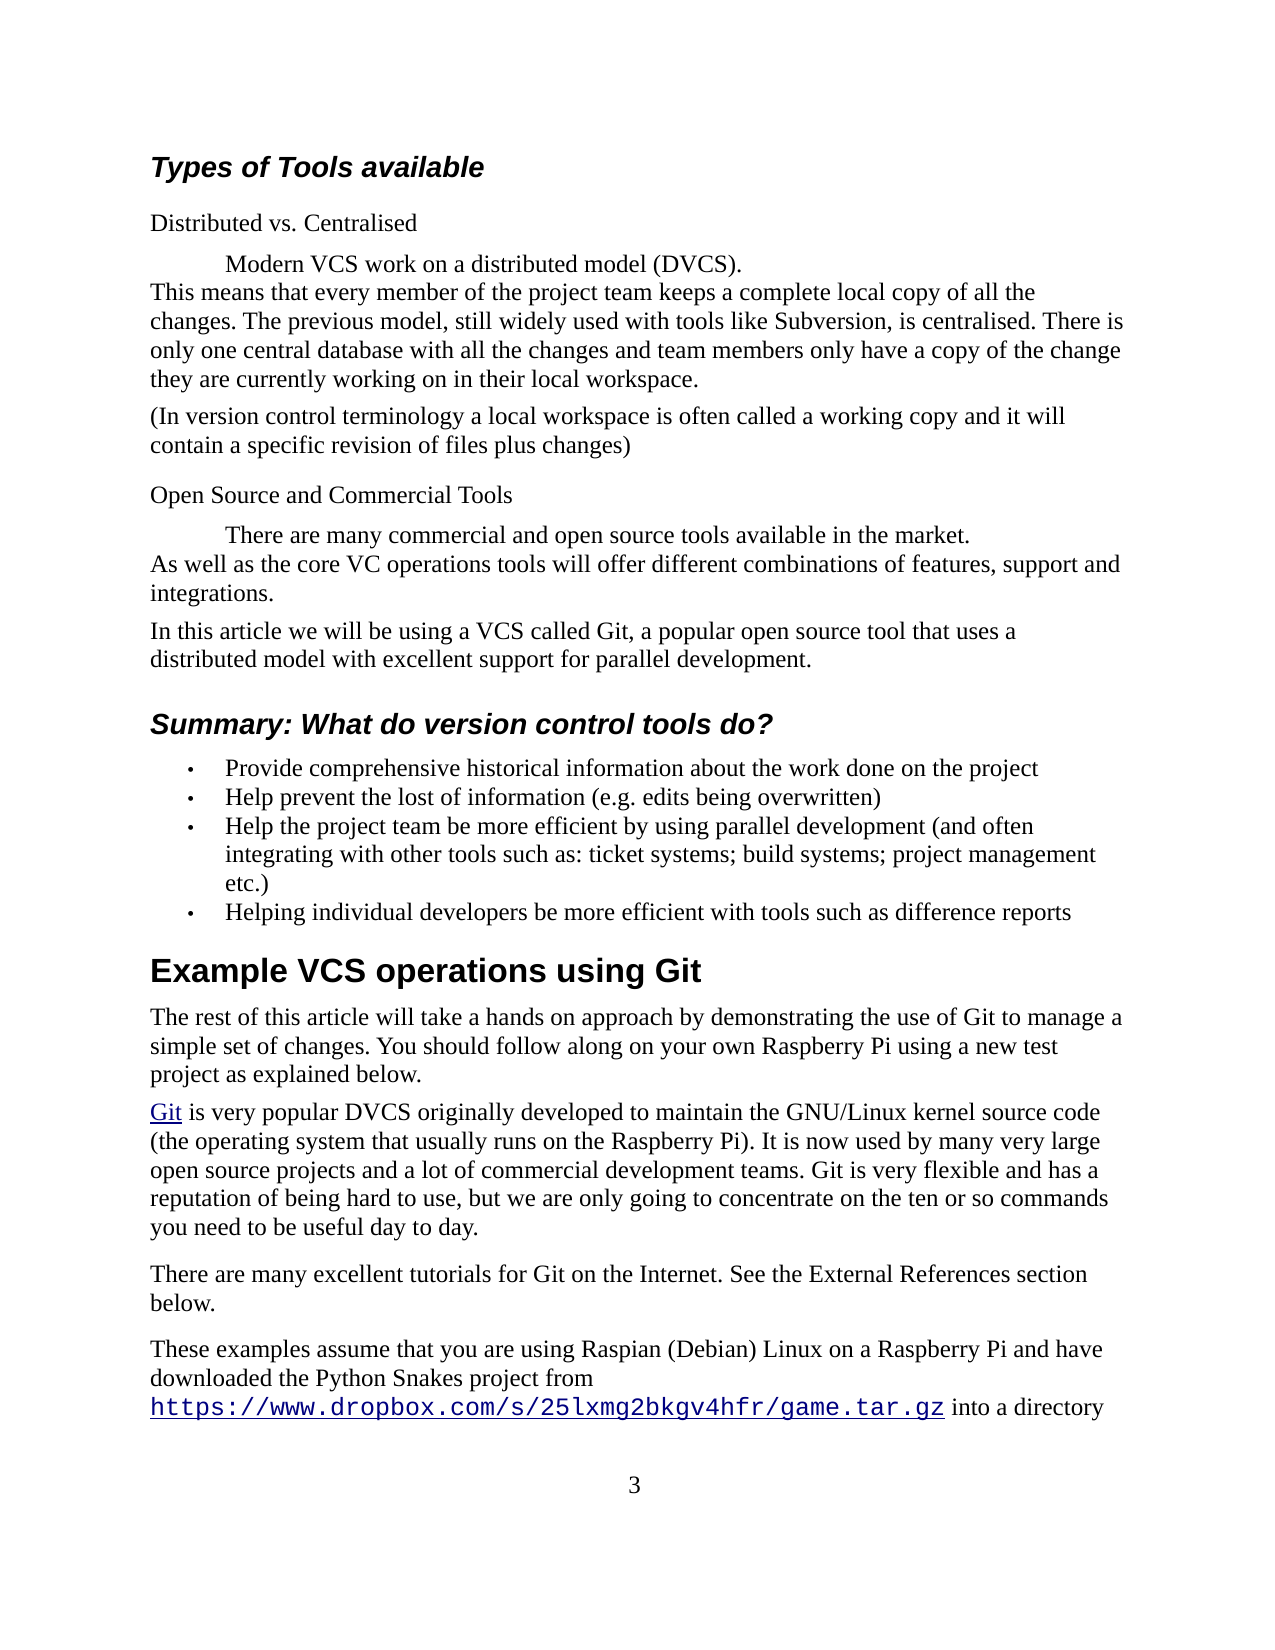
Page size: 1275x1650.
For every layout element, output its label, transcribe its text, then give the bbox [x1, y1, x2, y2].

text In this article we will be using a VCS called Git, a popular open source tool that uses a distributed model with excellent support for parallel development. [150, 616, 1125, 673]
subtitle Summary: What do version control tools do? [150, 707, 1125, 741]
text These examples assume that you are using Raspian (Debian) Linux on a Raspberry Pi and have downloaded the Python Snakes project from https://www.dropbox.com/s/25lxmg2bkgv4hfr/game.tar.gz into a directory [150, 1334, 1125, 1423]
subtitle Types of Tools available [150, 150, 1125, 183]
text There are many commercial and open source tools available in the market. [225, 521, 1125, 549]
text The rest of this article will take a hands on approach by demonstrating the use of Git to manage a simple set of changes. You should follow along on your own Raspberry Pi using a new test project as explained below. [150, 1002, 1125, 1088]
text This means that every member of the project team keeps a complete local copy of all the changes. The previous model, still widely used with tools like Subversion, is centralised. There is only one central database with all the changes and team members only have a copy of the change they are currently working on in their local workspace. [150, 277, 1125, 392]
list Helping individual developers be more efficient with tools such as difference reports [187, 897, 1125, 926]
subtitle Example VCS operations using Git [150, 951, 1125, 989]
text Modern VCS work on a distributed model (DVCS). [225, 249, 1125, 277]
list Help the project team be more efficient by using parallel development (and often integrating with other tools such as: ticket systems; build systems; project management etc.) [187, 811, 1125, 897]
text As well as the core VC operations tools will offer different combinations of features, support and integrations. [150, 549, 1125, 607]
text There are many excellent tutorials for Git on the Internet. See the External References section below. [150, 1259, 1125, 1316]
list Provide comprehensive historical information about the work done on the project [187, 753, 1125, 782]
list Help prevent the lost of information (e.g. edits being overwritten) [187, 782, 1125, 811]
text Distributed vs. Centralised [150, 208, 1125, 237]
text Open Source and Commercial Tools [150, 480, 1125, 509]
text (In version control terminology a local workspace is often called a working copy and it will contain a specific revision of files plus changes) [150, 401, 1125, 459]
text Git is very popular DVCS originally developed to maintain the GNU/Linux kernel source code (the operating system that usually runs on the Raspberry Pi). It is now used by many very large open source projects and a lot of commercial development teams. Git is very flexible and has a reputation of being hard to use, but we are only going to concentrate on the ten or so commands you need to be useful day to day. [150, 1097, 1125, 1241]
